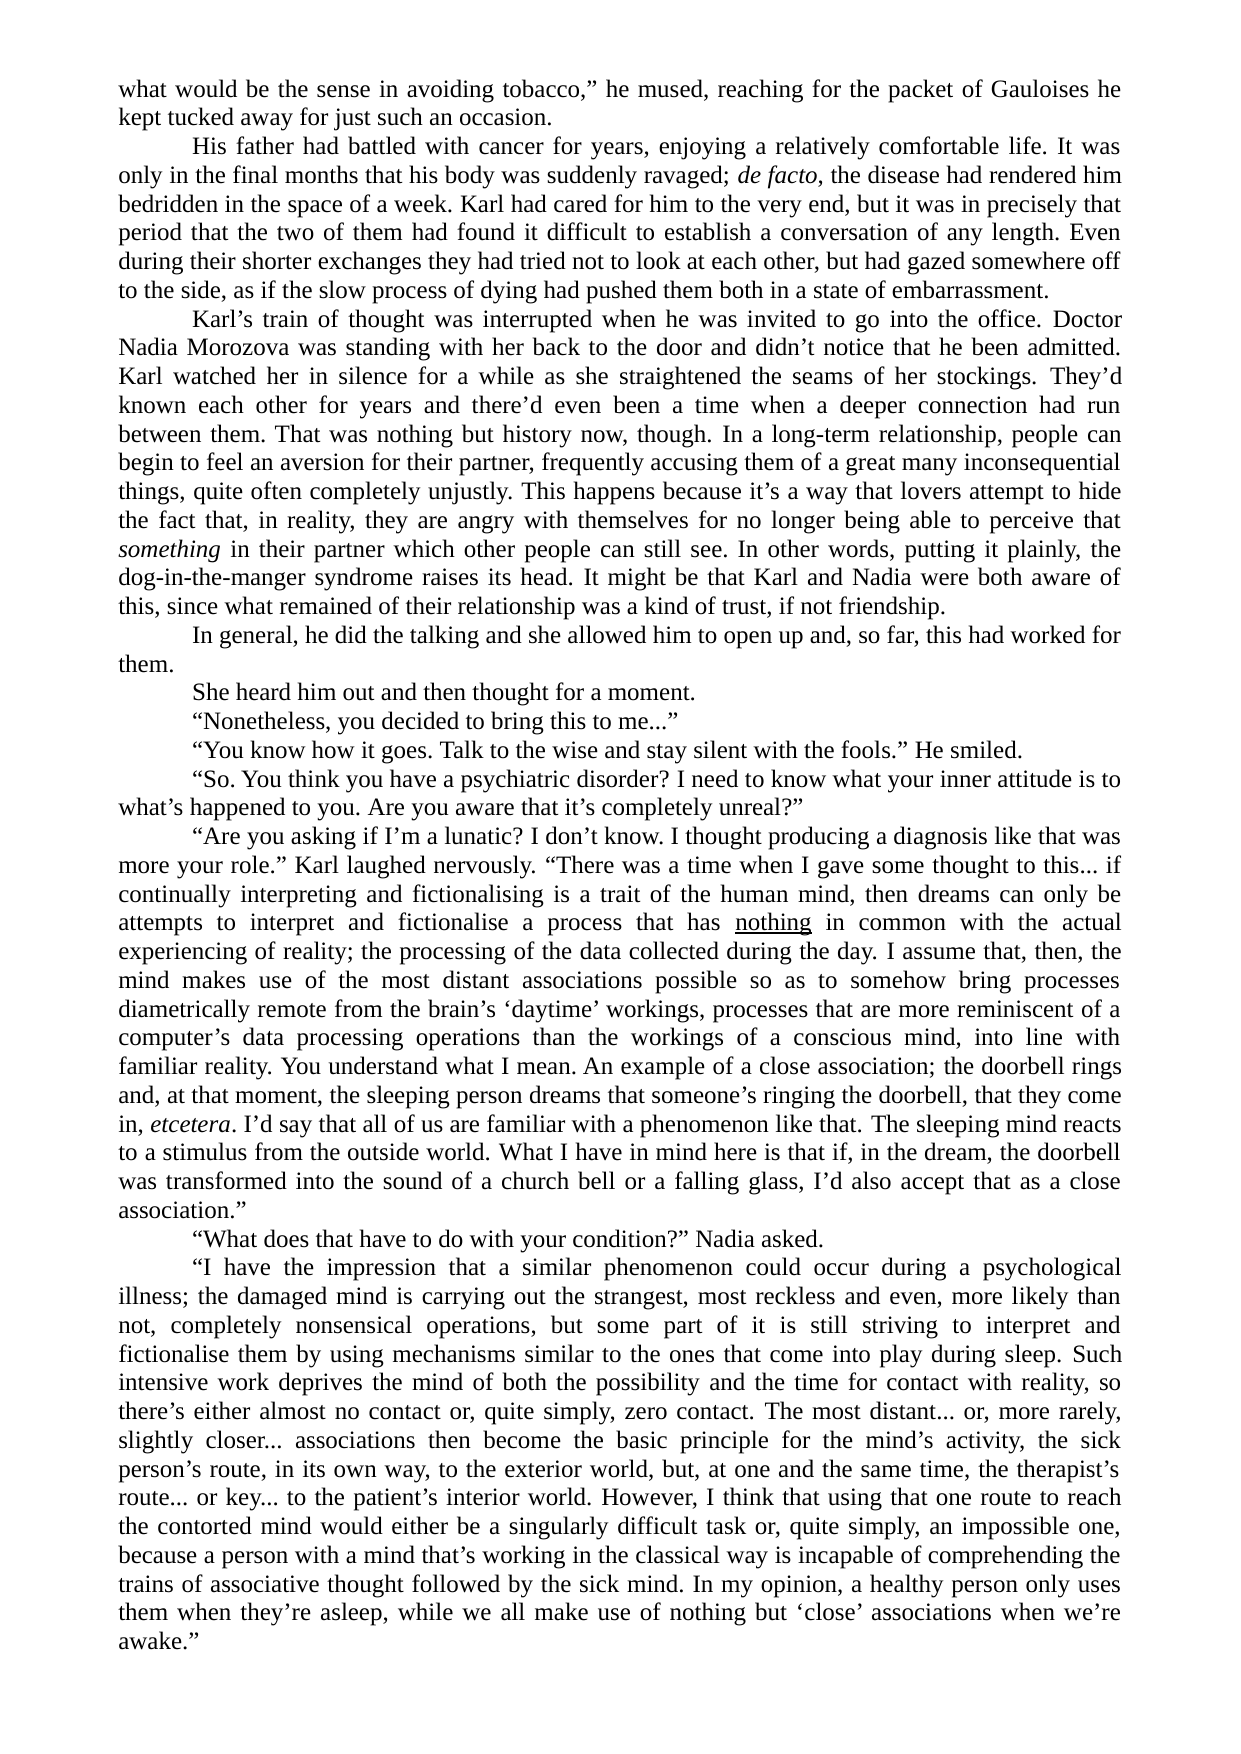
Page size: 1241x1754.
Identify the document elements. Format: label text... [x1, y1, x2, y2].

text “Are you asking if I’m a lunatic? I don’t know. I thought producing a diagnosis like that was more your role.” Karl laughed nervously. “There was a time when I gave some thought to this... if continually interpreting and fictionalising is a trait of the human mind, then dreams can only be attempts to interpret and fictionalise a process that has nothing in common with the actual experiencing of reality; the processing of the data collected during the day. I assume that, then, the mind makes use of the most distant associations possible so as to somehow bring processes diametrically remote from the brain’s ‘daytime’ workings, processes that are more reminiscent of a computer’s data processing operations than the workings of a conscious mind, into line with familiar reality. You understand what I mean. An example of a close association; the doorbell rings and, at that moment, the sleeping person dreams that someone’s ringing the doorbell, that they come in, etcetera. I’d say that all of us are familiar with a phenomenon like that. The sleeping mind reacts to a stimulus from the outside world. What I have in mind here is that if, in the dream, the doorbell was transformed into the sound of a church bell or a falling glass, I’d also accept that as a close association.” [118, 821, 1122, 1224]
text “You know how it goes. Talk to the wise and stay silent with the fools.” He smiled. [118, 735, 1122, 764]
text “I have the impression that a similar phenomenon could occur during a psychological illness; the damaged mind is carrying out the strangest, most reckless and even, more likely than not, completely nonsensical operations, but some part of it is still striving to interpret and fictionalise them by using mechanisms similar to the ones that come into play during sleep. Such intensive work deprives the mind of both the possibility and the time for contact with reality, so there’s either almost no contact or, quite simply, zero contact. The most distant... or, more rarely, slightly closer... associations then become the basic principle for the mind’s activity, the sick person’s route, in its own way, to the exterior world, but, at one and the same time, the therapist’s route... or key... to the patient’s interior world. However, I think that using that one route to reach the contorted mind would either be a singularly difficult task or, quite simply, an impossible one, because a person with a mind that’s working in the classical way is incapable of comprehending the trains of associative thought followed by the sick mind. In my opinion, a healthy person only uses them when they’re asleep, while we all make use of nothing but ‘close’ associations when we’re awake.” [118, 1252, 1122, 1655]
text “So. You think you have a psychiatric disorder? I need to know what your inner attitude is to what’s happened to you. Are you aware that it’s completely unreal?” [118, 764, 1122, 821]
text In general, he did the talking and she allowed him to open up and, so far, this had worked for them. [118, 620, 1122, 677]
text Karl’s train of thought was interrupted when he was invited to go into the office. Doctor Nadia Morozova was standing with her back to the door and didn’t notice that he been admitted. Karl watched her in silence for a while as she straightened the seams of her stockings. They’d known each other for years and there’d even been a time when a deeper connection had run between them. That was nothing but history now, though. In a long-term relationship, people can begin to feel an aversion for their partner, frequently accusing them of a great many inconsequential things, quite often completely unjustly. This happens because it’s a way that lovers attempt to hide the fact that, in reality, they are angry with themselves for no longer being able to perceive that something in their partner which other people can still see. In other words, putting it plainly, the dog-in-the-manger syndrome raises its head. It might be that Karl and Nadia were both aware of this, since what remained of their relationship was a kind of trust, if not friendship. [118, 304, 1122, 620]
text “What does that have to do with your condition?” Nadia asked. [118, 1224, 1122, 1252]
text what would be the sense in avoiding tobacco,” he mused, reaching for the packet of Gauloises he kept tucked away for just such an occasion. [118, 74, 1122, 131]
text His father had battled with cancer for years, enjoying a relatively comfortable life. It was only in the final months that his body was suddenly ravaged; de facto, the disease had rendered him bedridden in the space of a week. Karl had cared for him to the very end, but it was in precisely that period that the two of them had found it difficult to establish a conversation of any length. Even during their shorter exchanges they had tried not to look at each other, but had gazed somewhere off to the side, as if the slow process of dying had pushed them both in a state of embarrassment. [118, 131, 1122, 304]
text “Nonetheless, you decided to bring this to me...” [118, 706, 1122, 735]
text She heard him out and then thought for a moment. [118, 677, 1122, 706]
